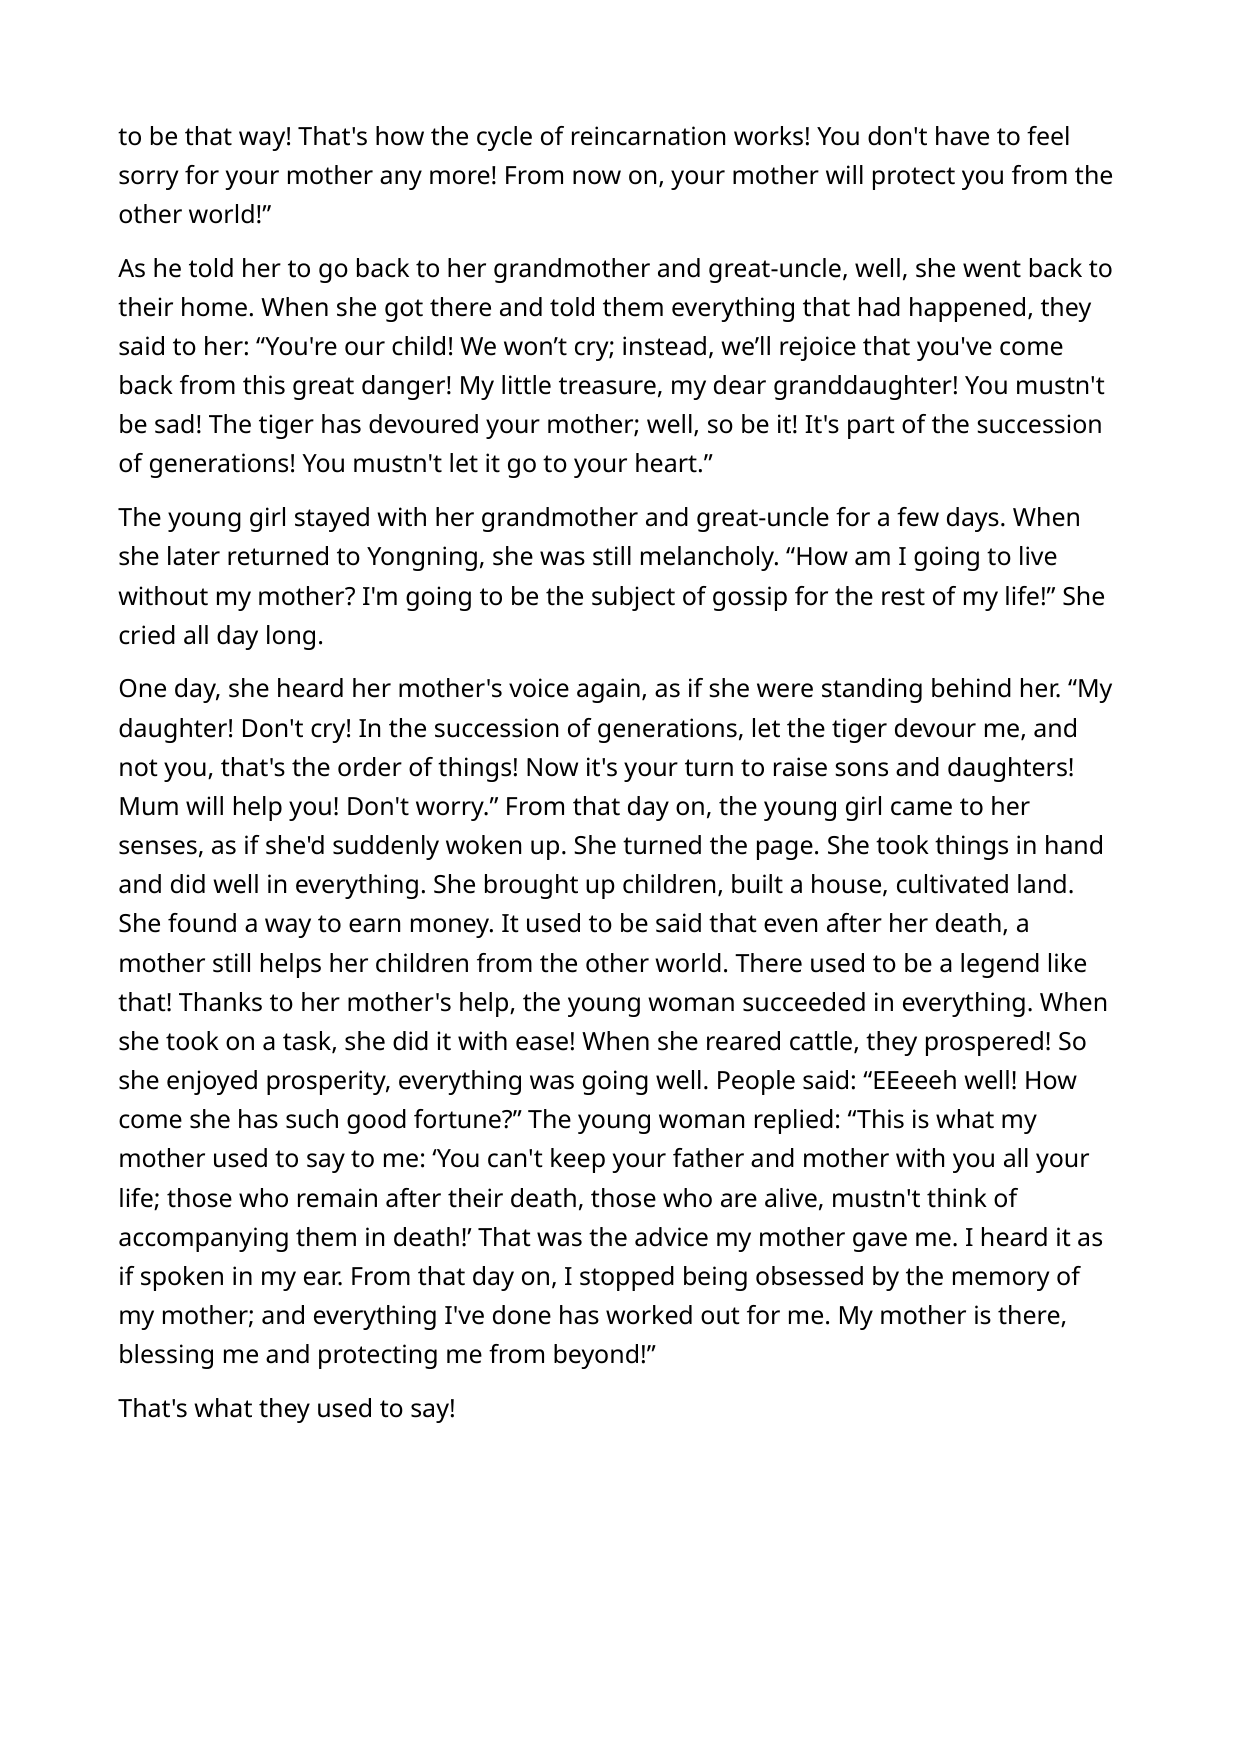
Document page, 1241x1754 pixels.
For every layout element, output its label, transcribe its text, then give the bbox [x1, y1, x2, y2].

text As he told her to go back to her grandmother and great-uncle, well, she went back to their home. When she got there and told them everything that had happened, they said to her: “You're our child! We won’t cry; instead, we’ll rejoice that you've come back from this great danger! My little treasure, my dear granddaughter! You mustn't be sad! The tiger has devoured your mother; well, so be it! It's part of the succession of generations! You mustn't let it go to your heart.” [118, 250, 1122, 480]
text That's what they used to say! [118, 1391, 1122, 1425]
text to be that way! That's how the cycle of reincarnation works! You don't have to feel sorry for your mother any more! From now on, your mother will protect you from the other world!” [118, 118, 1122, 231]
text One day, she heard her mother's voice again, as if she were standing behind her. “My daughter! Don't cry! In the succession of generations, let the tiger devour me, and not you, that's the order of things! Now it's your turn to raise sons and daughters! Mum will help you! Don't worry.” From that day on, the young girl came to her senses, as if she'd suddenly woken up. She turned the page. She took things in hand and did well in everything. She brought up children, built a house, cultivated land. She found a way to earn money. It used to be said that even after her death, a mother still helps her children from the other world. There used to be a legend like that! Thanks to her mother's help, the young woman succeeded in everything. When she took on a task, she did it with ease! When she reared cattle, they prospered! So she enjoyed prosperity, everything was going well. People said: “EEeeeh well! How come she has such good fortune?” The young woman replied: “This is what my mother used to say to me: ‘You can't keep your father and mother with you all your life; those who remain after their death, those who are alive, mustn't think of accompanying them in death!’ That was the advice my mother gave me. I heard it as if spoken in my ear. From that day on, I stopped being obsessed by the memory of my mother; and everything I've done has worked out for me. My mother is there, blessing me and protecting me from beyond!” [118, 671, 1122, 1371]
text The young girl stayed with her grandmother and great-uncle for a few days. When she later returned to Yongning, she was still melancholy. “How am I going to live without my mother? I'm going to be the subject of gossip for the rest of my life!” She cried all day long. [118, 500, 1122, 651]
